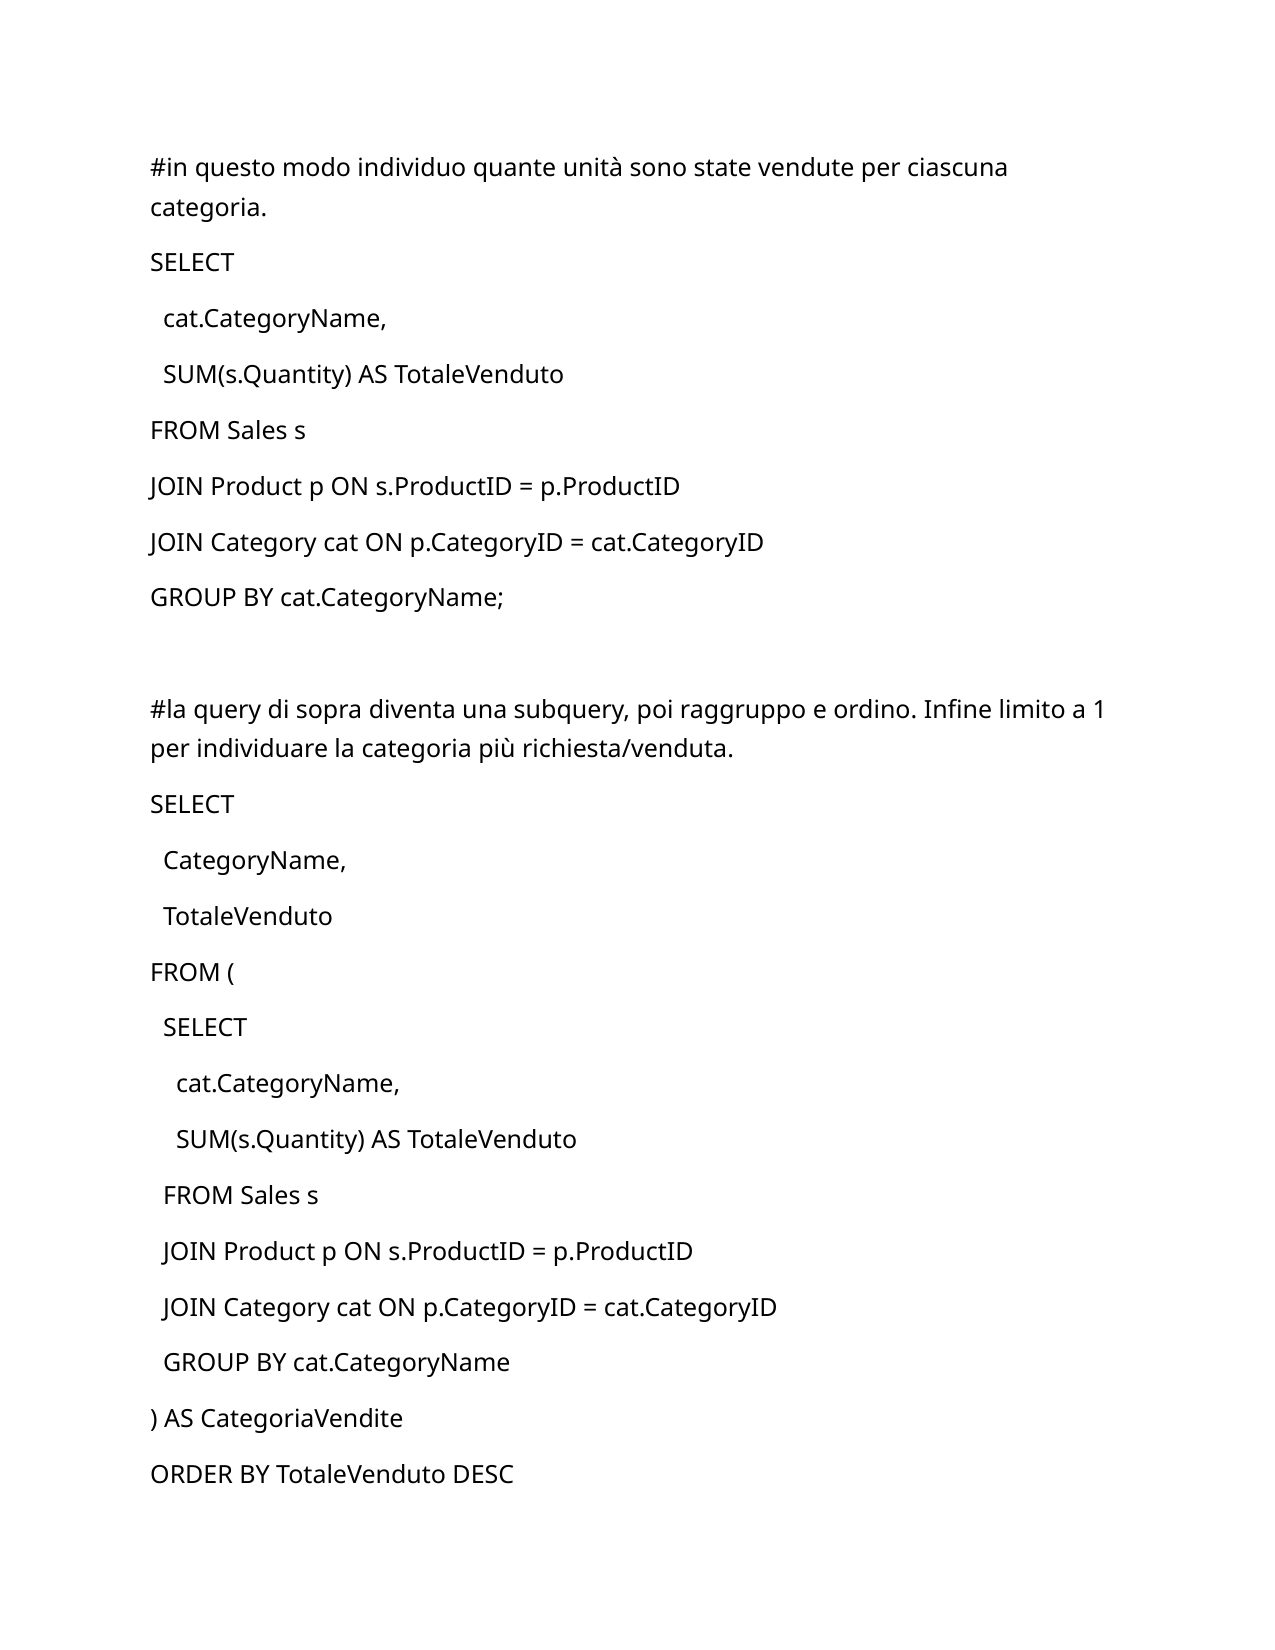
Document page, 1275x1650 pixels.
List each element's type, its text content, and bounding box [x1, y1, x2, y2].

text JOIN Category cat ON p.CategoryID = cat.CategoryID [150, 1289, 1125, 1323]
text SELECT [150, 245, 1125, 279]
text GROUP BY cat.CategoryName [150, 1345, 1125, 1379]
text CategoryName, [150, 842, 1125, 877]
text cat.CategoryName, [150, 1066, 1125, 1100]
text ) AS CategoriaVendite [150, 1401, 1125, 1435]
text GROUP BY cat.CategoryName; [150, 580, 1125, 614]
text FROM Sales s [150, 412, 1125, 447]
text #la query di sopra diventa una subquery, poi raggruppo e ordino. Infine limito a 1 per individuare la categoria più richiesta/venduta. [150, 692, 1125, 765]
text JOIN Product p ON s.ProductID = p.ProductID [150, 1233, 1125, 1267]
text ORDER BY TotaleVenduto DESC [150, 1457, 1125, 1491]
text SUM(s.Quantity) AS TotaleVenduto [150, 1122, 1125, 1156]
text FROM Sales s [150, 1177, 1125, 1212]
text #in questo modo individuo quante unità sono state vendute per ciascuna categoria. [150, 150, 1125, 223]
text cat.CategoryName, [150, 301, 1125, 335]
text SELECT [150, 787, 1125, 821]
text JOIN Category cat ON p.CategoryID = cat.CategoryID [150, 524, 1125, 558]
text FROM ( [150, 954, 1125, 988]
text SUM(s.Quantity) AS TotaleVenduto [150, 357, 1125, 391]
text JOIN Product p ON s.ProductID = p.ProductID [150, 468, 1125, 502]
text TotaleVenduto [150, 898, 1125, 932]
text SELECT [150, 1010, 1125, 1044]
